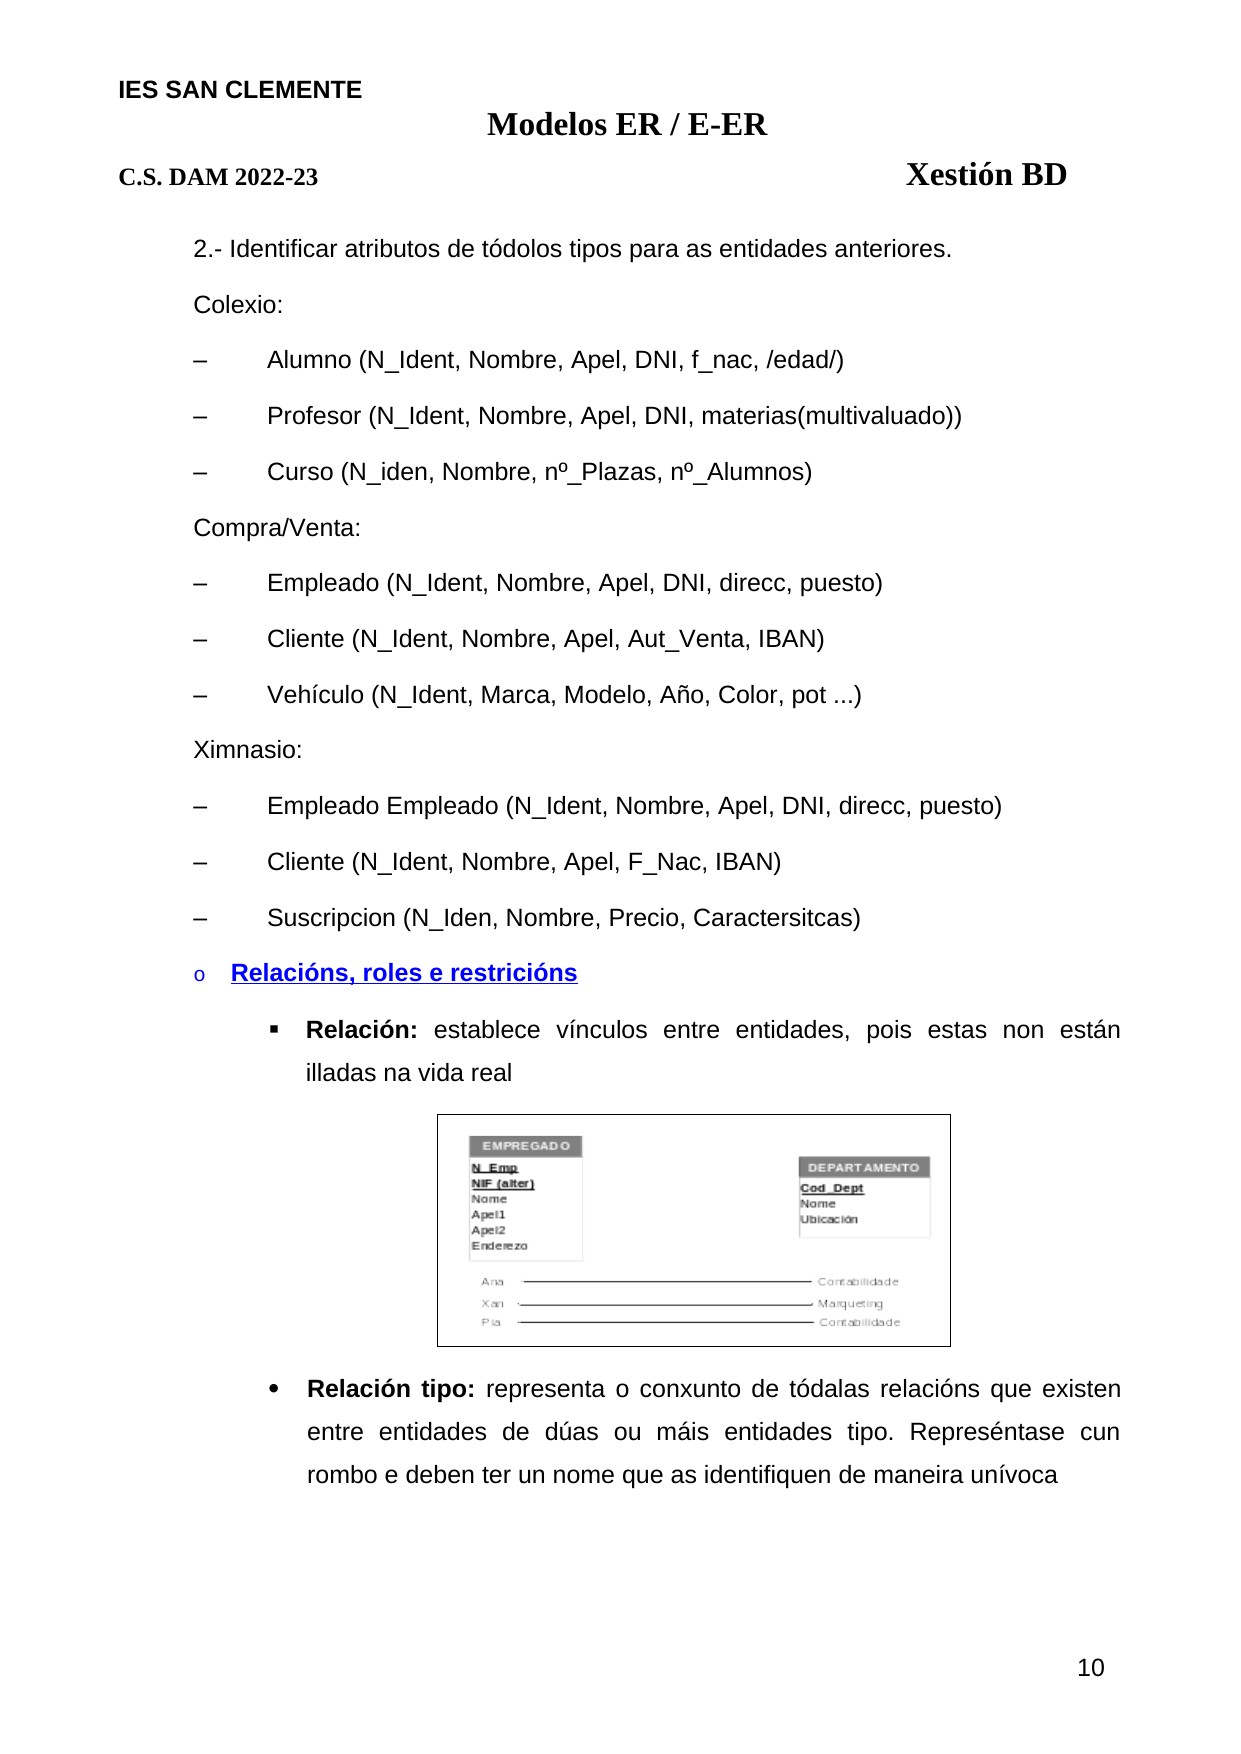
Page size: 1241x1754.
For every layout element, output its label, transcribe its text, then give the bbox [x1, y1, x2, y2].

list Ximnasio: [193, 735, 1122, 764]
list Compra/Venta: [193, 513, 1122, 541]
list Cliente (N_Ident, Nombre, Apel, F_Nac, IBAN) [193, 847, 1122, 876]
list Colexio: [193, 290, 1122, 318]
list Curso (N_iden, Nombre, nº_Plazas, nº_Alumnos) [193, 457, 1122, 486]
list Vehículo (N_Ident, Marca, Modelo, Año, Color, pot ...) [193, 680, 1122, 708]
list Empleado (N_Ident, Nombre, Apel, DNI, direcc, puesto) [193, 568, 1122, 597]
list Empleado Empleado (N_Ident, Nombre, Apel, DNI, direcc, puesto) [193, 791, 1122, 820]
list Relación: establece vínculos entre entidades, pois estas non están illadas na vida real [268, 1015, 1122, 1087]
list Suscripcion (N_Iden, Nombre, Precio, Caractersitcas) [193, 902, 1122, 931]
list Cliente (N_Ident, Nombre, Apel, Aut_Venta, IBAN) [193, 624, 1122, 653]
list Relación tipo: representa o conxunto de tódalas relacións que existen entre entidades de dúas ou máis entidades tipo. Represéntase cun rombo e deben ter un nome que as identifiquen de maneira unívoca [269, 1374, 1122, 1489]
list Profesor (N_Ident, Nombre, Apel, DNI, materias(multivaluado)) [193, 401, 1122, 430]
list Relacións, roles e restricións [193, 958, 1122, 988]
list Alumno (N_Ident, Nombre, Apel, DNI, f_nac, /edad/) [193, 345, 1122, 374]
list 2.- Identificar atributos de tódolos tipos para as entidades anteriores. [193, 234, 1122, 263]
